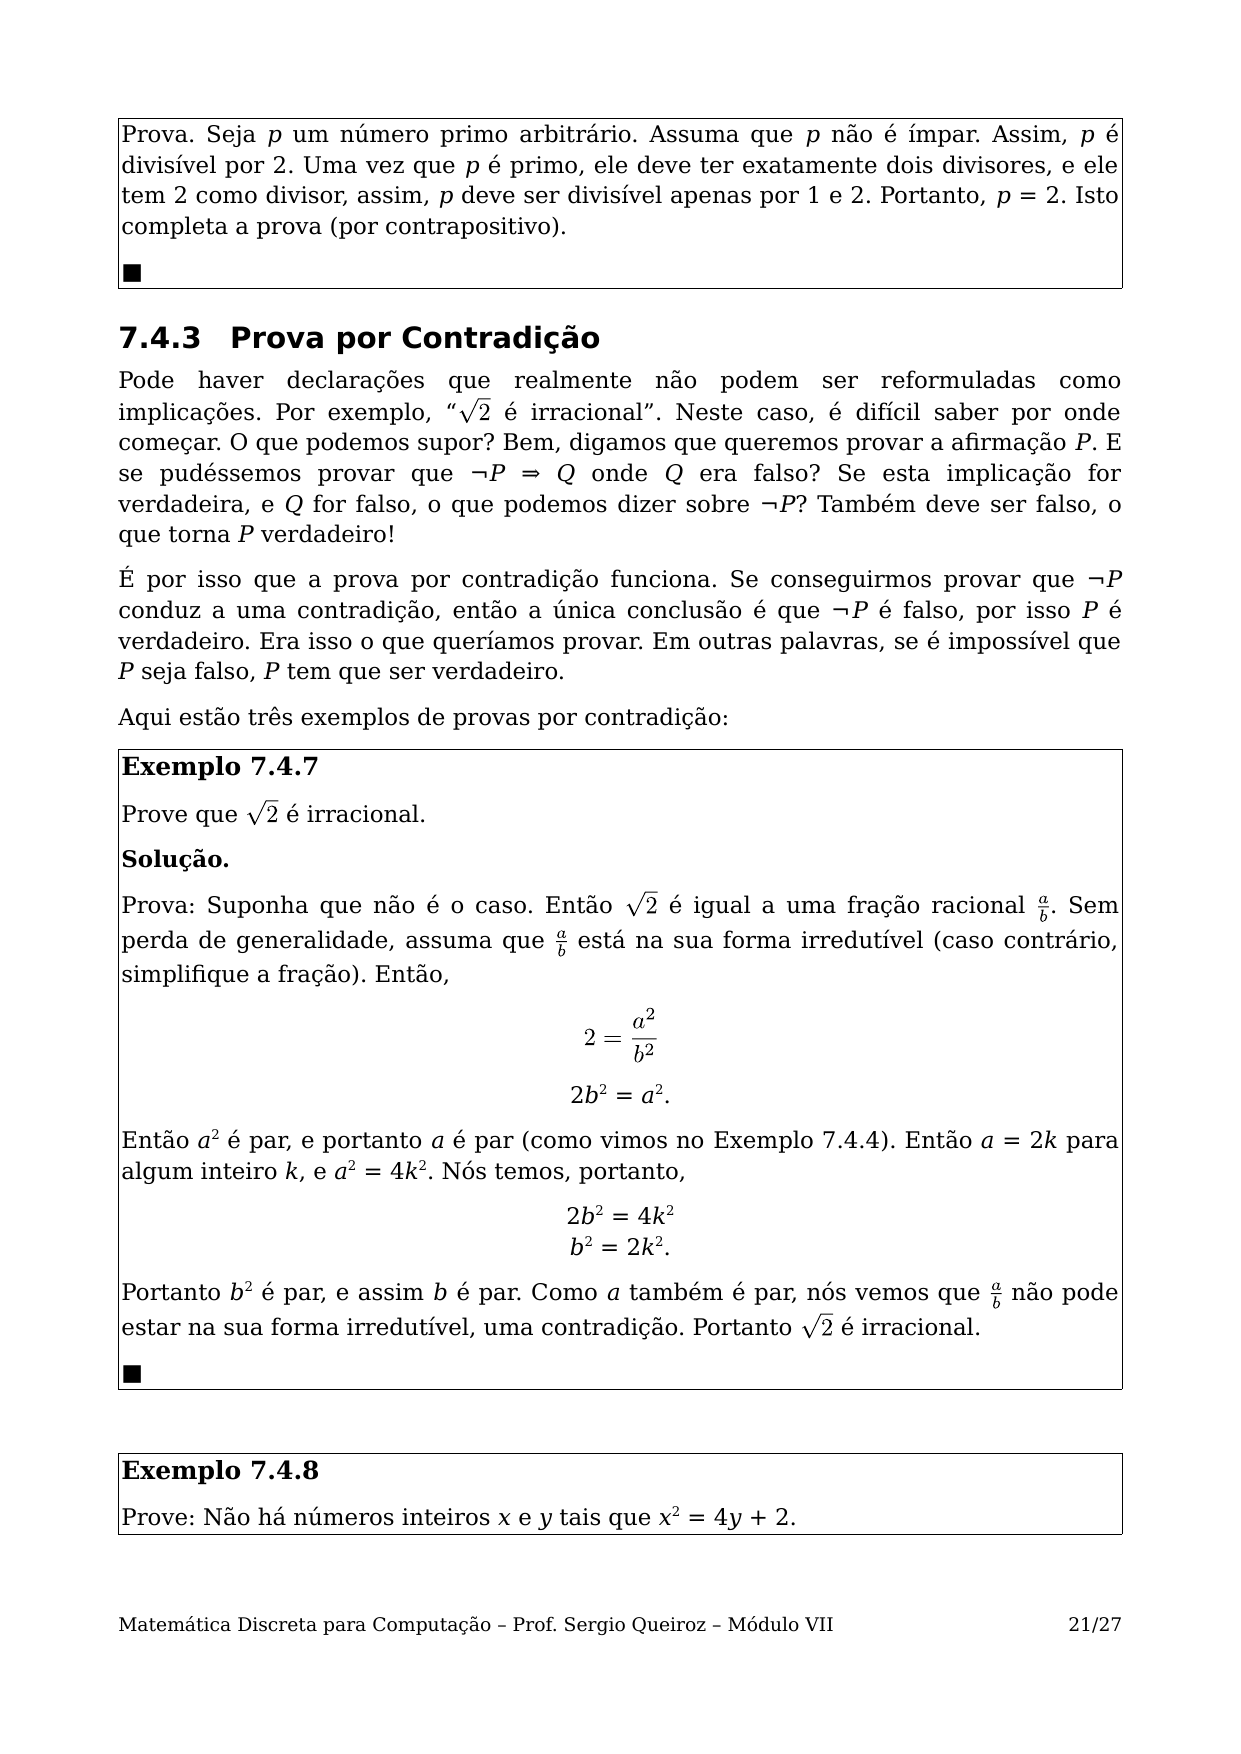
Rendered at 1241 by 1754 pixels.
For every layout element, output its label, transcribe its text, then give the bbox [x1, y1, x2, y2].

text Prova. Seja p um número primo arbitrário. Assuma que p não é ímpar. Assim, p é divisível por 2. Uma vez que p é primo, ele deve ter exatamente dois divisores, e ele tem 2 como divisor, assim, p deve ser divisível apenas por 1 e 2. Portanto, p = 2. Isto completa a prova (por contrapositivo). [119, 119, 1122, 240]
text 2b2 = a2. [119, 1079, 1122, 1109]
text Exemplo 7.4.8 [119, 1454, 1122, 1485]
text ■ [119, 1356, 1122, 1389]
text Exemplo 7.4.7 [119, 750, 1122, 781]
text É por isso que a prova por contradição funciona. Se conseguirmos provar que ¬P conduz a uma contradição, então a única conclusão é que ¬P é falso, por isso P é verdadeiro. Era isso o que queríamos provar. Em outras palavras, se é impossível que P seja falso, P tem que ser verdadeiro. [118, 567, 1122, 685]
text Prova: Suponha que não é o caso. Então é igual a uma fração racional . Sem perda de generalidade, assuma que está na sua forma irredutível (caso contrário, simplifique a fração). Então, [119, 888, 1122, 988]
text Prove: Não há números inteiros x e y tais que x2 = 4y + 2. [119, 1501, 1122, 1534]
text Pode haver declarações que realmente não podem ser reformuladas como implicações. Por exemplo, “ é irracional”. Neste caso, é difícil saber por onde começar. O que podemos supor? Bem, digamos que queremos provar a afirmação P. E se pudéssemos provar que ¬P ⇒ Q onde Q era falso? Se esta implicação for verdadeira, e Q for falso, o que podemos dizer sobre ¬P? Também deve ser falso, o que torna P verdadeiro! [118, 368, 1122, 548]
text Prove que é irracional. [119, 797, 1122, 828]
text 2b2 = 4k2 b2 = 2k2. [119, 1200, 1122, 1260]
text Solução. [119, 843, 1122, 873]
text Portanto b2 é par, e assim b é par. Como a também é par, nós vemos que não pode estar na sua forma irredutível, uma contradição. Portanto é irracional. [119, 1276, 1122, 1341]
text ■ [119, 255, 1122, 288]
text Aqui estão três exemplos de provas por contradição: [118, 704, 1122, 730]
text Então a2 é par, e portanto a é par (como vimos no Exemplo 7.4.4). Então a = 2k para algum inteiro k, e a2 = 4k2. Nós temos, portanto, [119, 1124, 1122, 1184]
subtitle Prova por Contradição [118, 321, 1122, 355]
